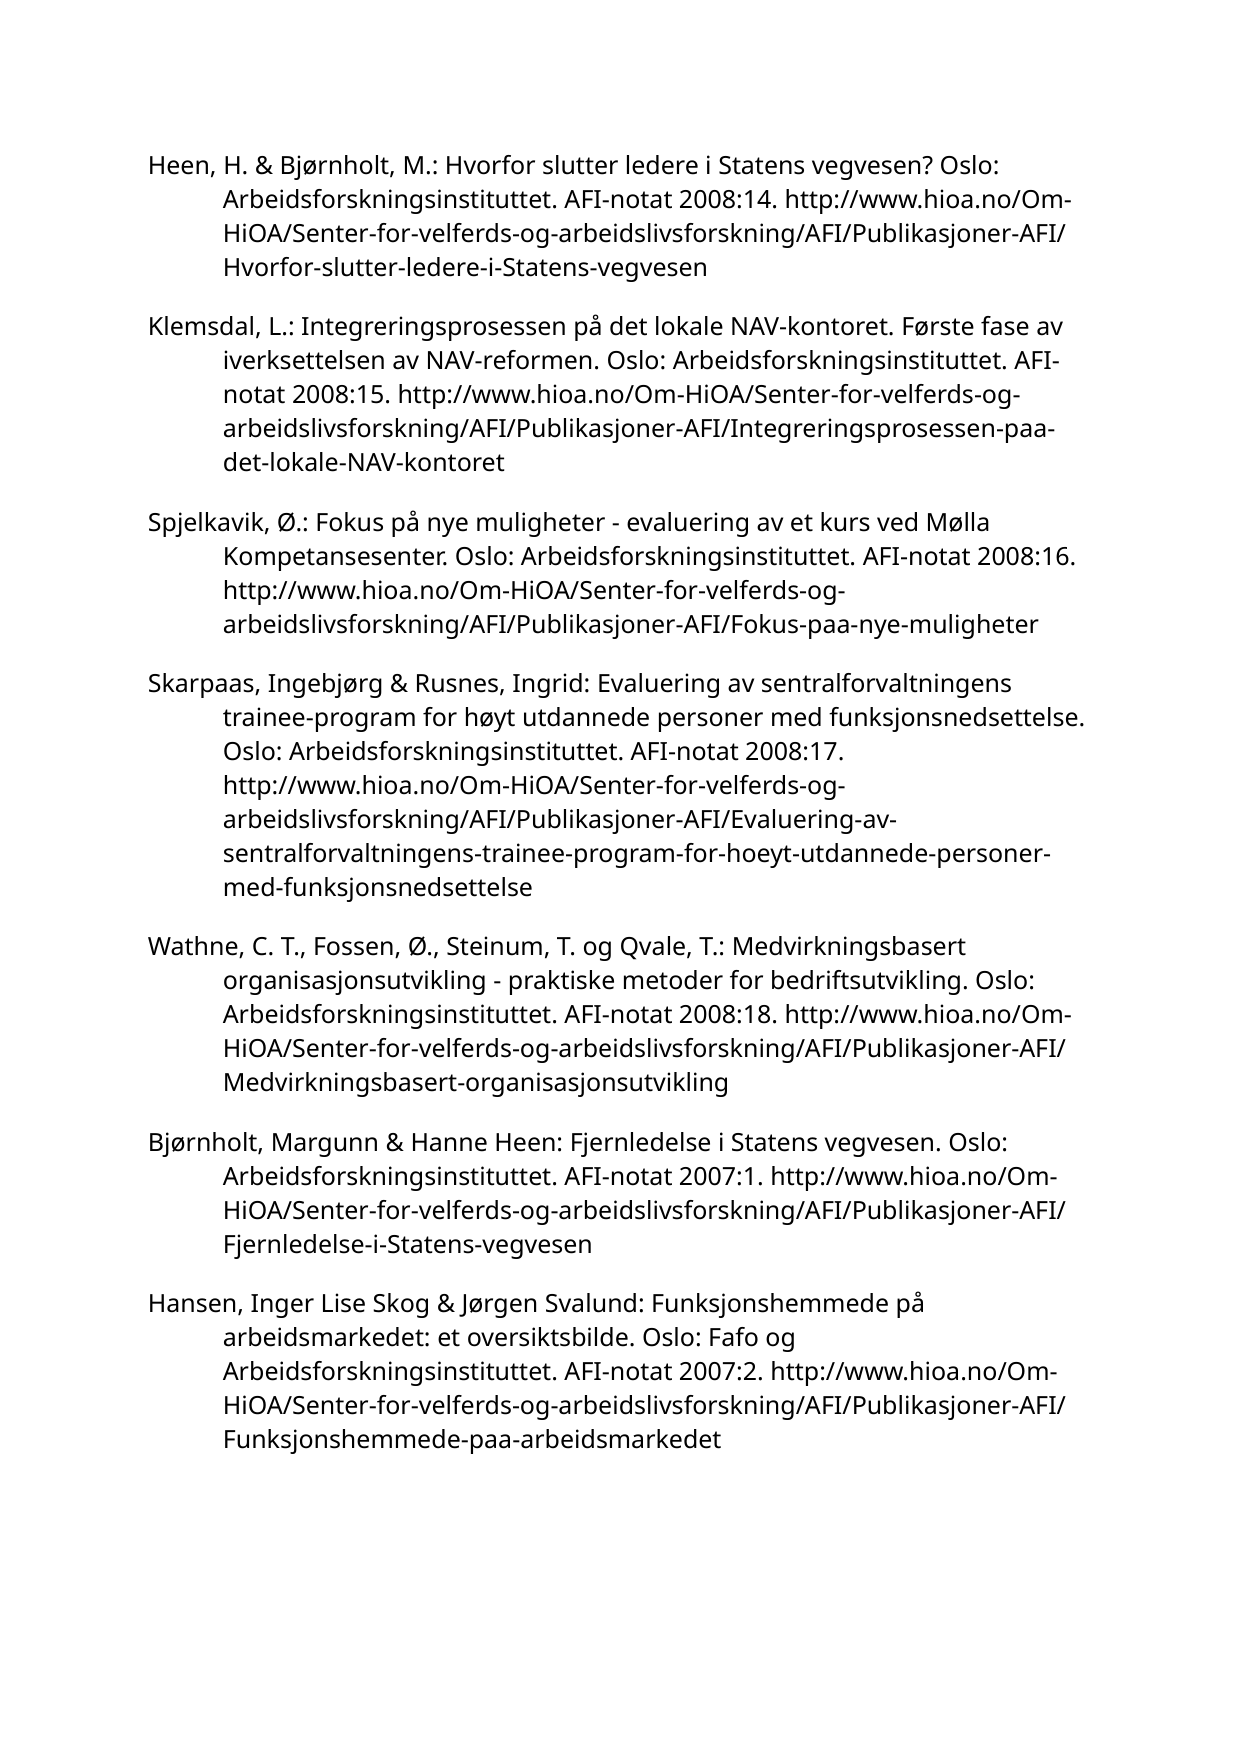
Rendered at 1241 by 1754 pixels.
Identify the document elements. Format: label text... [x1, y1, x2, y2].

list Hansen, Inger Lise Skog & Jørgen Svalund: Funksjonshemmede på arbeidsmarkedet: et oversiktsbilde. Oslo: Fafo og Arbeidsforskningsinstituttet. AFI-notat 2007:2. http://www.hioa.no/Om-HiOA/Senter-for-velferds-og-arbeidslivsforskning/AFI/Publikasjoner-AFI/Funksjonshemmede-paa-arbeidsmarkedet [148, 1285, 1093, 1456]
list Heen, H. & Bjørnholt, M.: Hvorfor slutter ledere i Statens vegvesen? Oslo: Arbeidsforskningsinstituttet. AFI-notat 2008:14. http://www.hioa.no/Om-HiOA/Senter-for-velferds-og-arbeidslivsforskning/AFI/Publikasjoner-AFI/Hvorfor-slutter-ledere-i-Statens-vegvesen [148, 148, 1093, 284]
list Skarpaas, Ingebjørg & Rusnes, Ingrid: Evaluering av sentralforvaltningens trainee-program for høyt utdannede personer med funksjonsnedsettelse. Oslo: Arbeidsforskningsinstituttet. AFI-notat 2008:17. http://www.hioa.no/Om-HiOA/Senter-for-velferds-og-arbeidslivsforskning/AFI/Publikasjoner-AFI/Evaluering-av-sentralforvaltningens-trainee-program-for-hoeyt-utdannede-personer-med-funksjonsnedsettelse [148, 665, 1093, 904]
list Wathne, C. T., Fossen, Ø., Steinum, T. og Qvale, T.: Medvirkningsbasert organisasjonsutvikling - praktiske metoder for bedriftsutvikling. Oslo: Arbeidsforskningsinstituttet. AFI-notat 2008:18. http://www.hioa.no/Om-HiOA/Senter-for-velferds-og-arbeidslivsforskning/AFI/Publikasjoner-AFI/Medvirkningsbasert-organisasjonsutvikling [148, 929, 1093, 1099]
list Spjelkavik, Ø.: Fokus på nye muligheter - evaluering av et kurs ved Mølla Kompetansesenter. Oslo: Arbeidsforskningsinstituttet. AFI-notat 2008:16. http://www.hioa.no/Om-HiOA/Senter-for-velferds-og-arbeidslivsforskning/AFI/Publikasjoner-AFI/Fokus-paa-nye-muligheter [148, 504, 1093, 640]
list Klemsdal, L.: Integreringsprosessen på det lokale NAV-kontoret. Første fase av iverksettelsen av NAV-reformen. Oslo: Arbeidsforskningsinstituttet. AFI-notat 2008:15. http://www.hioa.no/Om-HiOA/Senter-for-velferds-og-arbeidslivsforskning/AFI/Publikasjoner-AFI/Integreringsprosessen-paa-det-lokale-NAV-kontoret [148, 309, 1093, 479]
list Bjørnholt, Margunn & Hanne Heen: Fjernledelse i Statens vegvesen. Oslo: Arbeidsforskningsinstituttet. AFI-notat 2007:1. http://www.hioa.no/Om-HiOA/Senter-for-velferds-og-arbeidslivsforskning/AFI/Publikasjoner-AFI/Fjernledelse-i-Statens-vegvesen [148, 1124, 1093, 1260]
